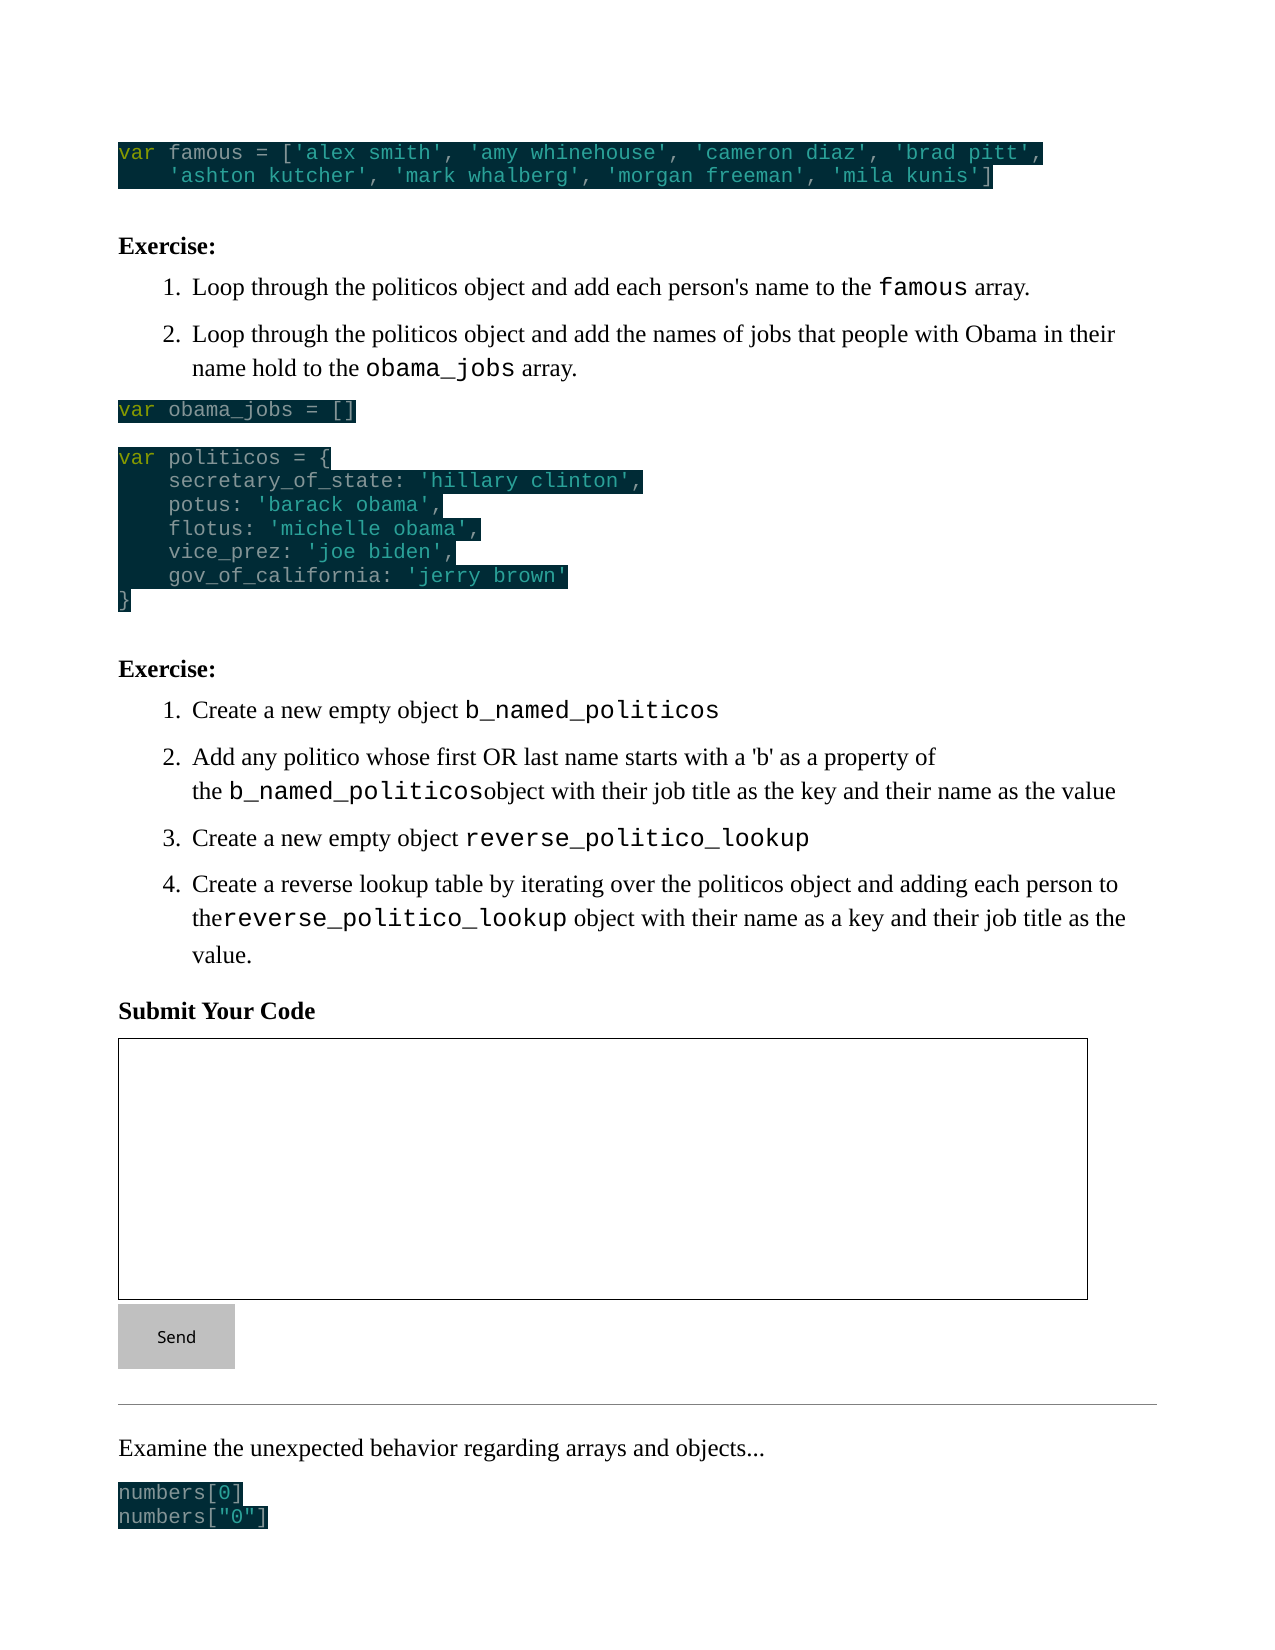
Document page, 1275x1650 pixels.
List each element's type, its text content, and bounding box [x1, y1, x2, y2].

text var politicos = { [118, 447, 1157, 470]
text secretary_of_state: 'hillary clinton', [118, 470, 1157, 494]
text 'ashton kutcher', 'mark whalberg', 'morgan freeman', 'mila kunis'] [118, 165, 1157, 189]
text potus: 'barack obama', [118, 494, 1157, 518]
text } [118, 589, 1157, 612]
subtitle Submit Your Code [118, 996, 1157, 1025]
list Create a new empty object b_named_politicos [162, 696, 1157, 726]
text var famous = ['alex smith', 'amy whinehouse', 'cameron diaz', 'brad pitt', [118, 142, 1157, 165]
text vice_prez: 'joe biden', [118, 541, 1157, 565]
list Loop through the politicos object and add each person's name to the famous array. [162, 272, 1157, 303]
text gov_of_california: 'jerry brown' [118, 565, 1157, 589]
subtitle Exercise: [118, 231, 1157, 260]
text numbers[0] [118, 1482, 1157, 1506]
text numbers["0"] [118, 1506, 1157, 1529]
text Examine the unexpected behavior regarding arrays and objects... [118, 1433, 1157, 1462]
list Create a new empty object reverse_politico_lookup [162, 823, 1157, 853]
text flotus: 'michelle obama', [118, 518, 1157, 541]
list Create a reverse lookup table by iterating over the politicos object and adding each person to thereverse_politico_lookup object with their name as a key and their job title as the value. [162, 869, 1157, 969]
subtitle Exercise: [118, 654, 1157, 683]
text var obama_jobs = [] [118, 399, 1157, 423]
list Loop through the politicos object and add the names of jobs that people with Obama in their name hold to the obama_jobs array. [162, 319, 1157, 384]
list Add any politico whose first OR last name starts with a 'b' as a property of the b_named_politicosobject with their job title as the key and their name as the value [162, 742, 1157, 807]
